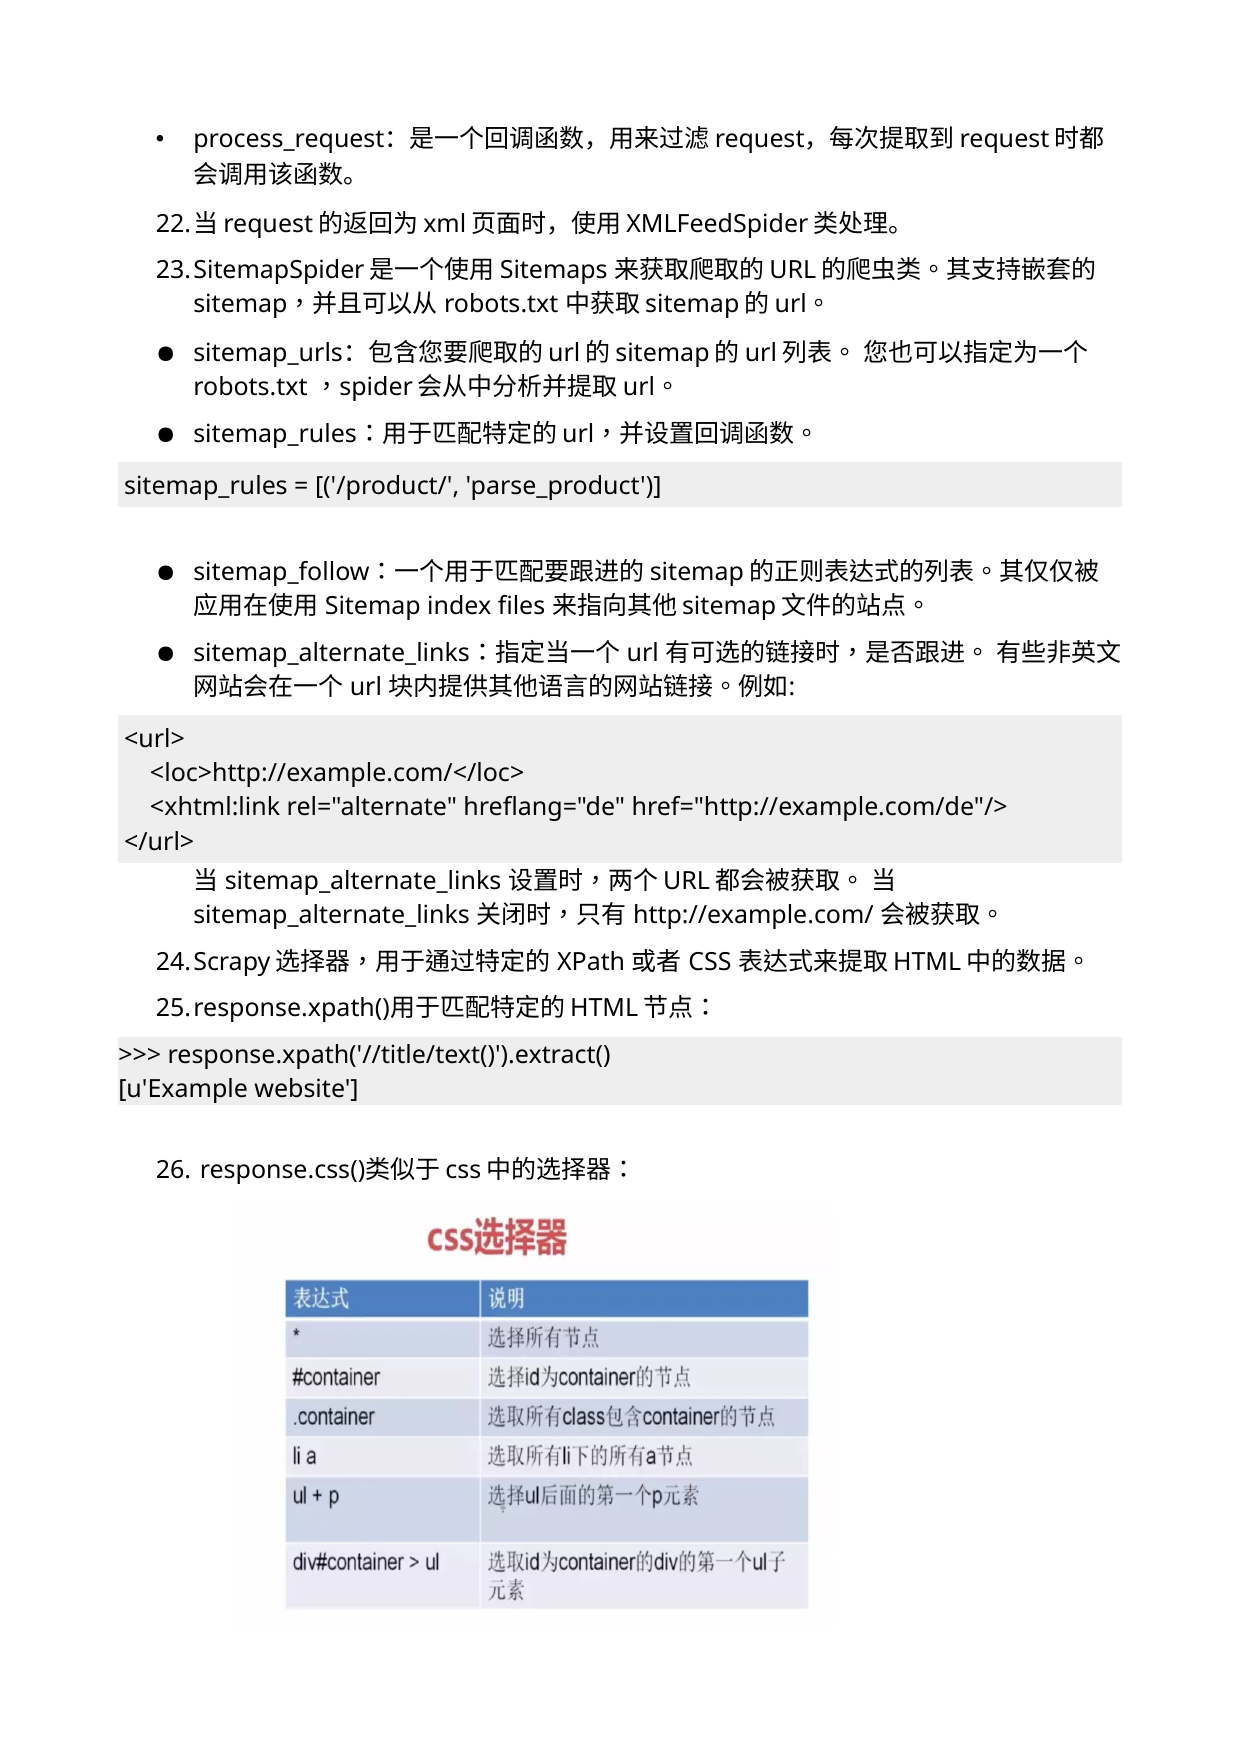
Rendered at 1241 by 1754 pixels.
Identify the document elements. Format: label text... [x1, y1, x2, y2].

list response.xpath()用于匹配特定的HTML节点： [156, 990, 1122, 1024]
list sitemap_follow：一个用于匹配要跟进的sitemap的正则表达式的列表。其仅仅被应用在使用 Sitemap index files 来指向其他sitemap文件的站点。 [156, 554, 1122, 622]
table_header sitemap_rules = [('/product/', 'parse_product')] [118, 462, 1122, 507]
list 当request的返回为xml页面时，使用XMLFeedSpider类处理。 [156, 203, 1122, 239]
table_header <url> <loc>http://example.com/</loc> <xhtml:link rel="alternate" hreflang="de" href="http://example.com/de"/> </url> [118, 715, 1122, 863]
list sitemap_rules：用于匹配特定的url，并设置回调函数。 [156, 415, 1122, 449]
list SitemapSpider是一个使用Sitemaps 来获取爬取的URL的爬虫类。其支持嵌套的sitemap，并且可以从 robots.txt 中获取sitemap的url。 [156, 252, 1122, 320]
list Scrapy选择器，用于通过特定的 XPath 或者 CSS 表达式来提取HTML中的数据。 [156, 943, 1122, 978]
list 当 sitemap_alternate_links 设置时，两个URL都会被获取。 当sitemap_alternate_links 关闭时，只有 http://example.com/ 会被获取。 [156, 863, 1122, 931]
picture [235, 1199, 834, 1628]
list process_request：是一个回调函数，用来过滤request，每次提取到request时都会调用该函数。 [156, 118, 1122, 191]
list response.css()类似于css中的选择器： [156, 1151, 1122, 1185]
list sitemap_urls：包含您要爬取的url的sitemap的url列表。 您也可以指定为一个 robots.txt ，spider会从中分析并提取url。 [156, 332, 1122, 403]
table_header >>> response.xpath('//title/text()').extract() [u'Example website'] [118, 1037, 1122, 1105]
list sitemap_alternate_links：指定当一个 url 有可选的链接时，是否跟进。 有些非英文网站会在一个 url 块内提供其他语言的网站链接。例如: [156, 634, 1122, 703]
